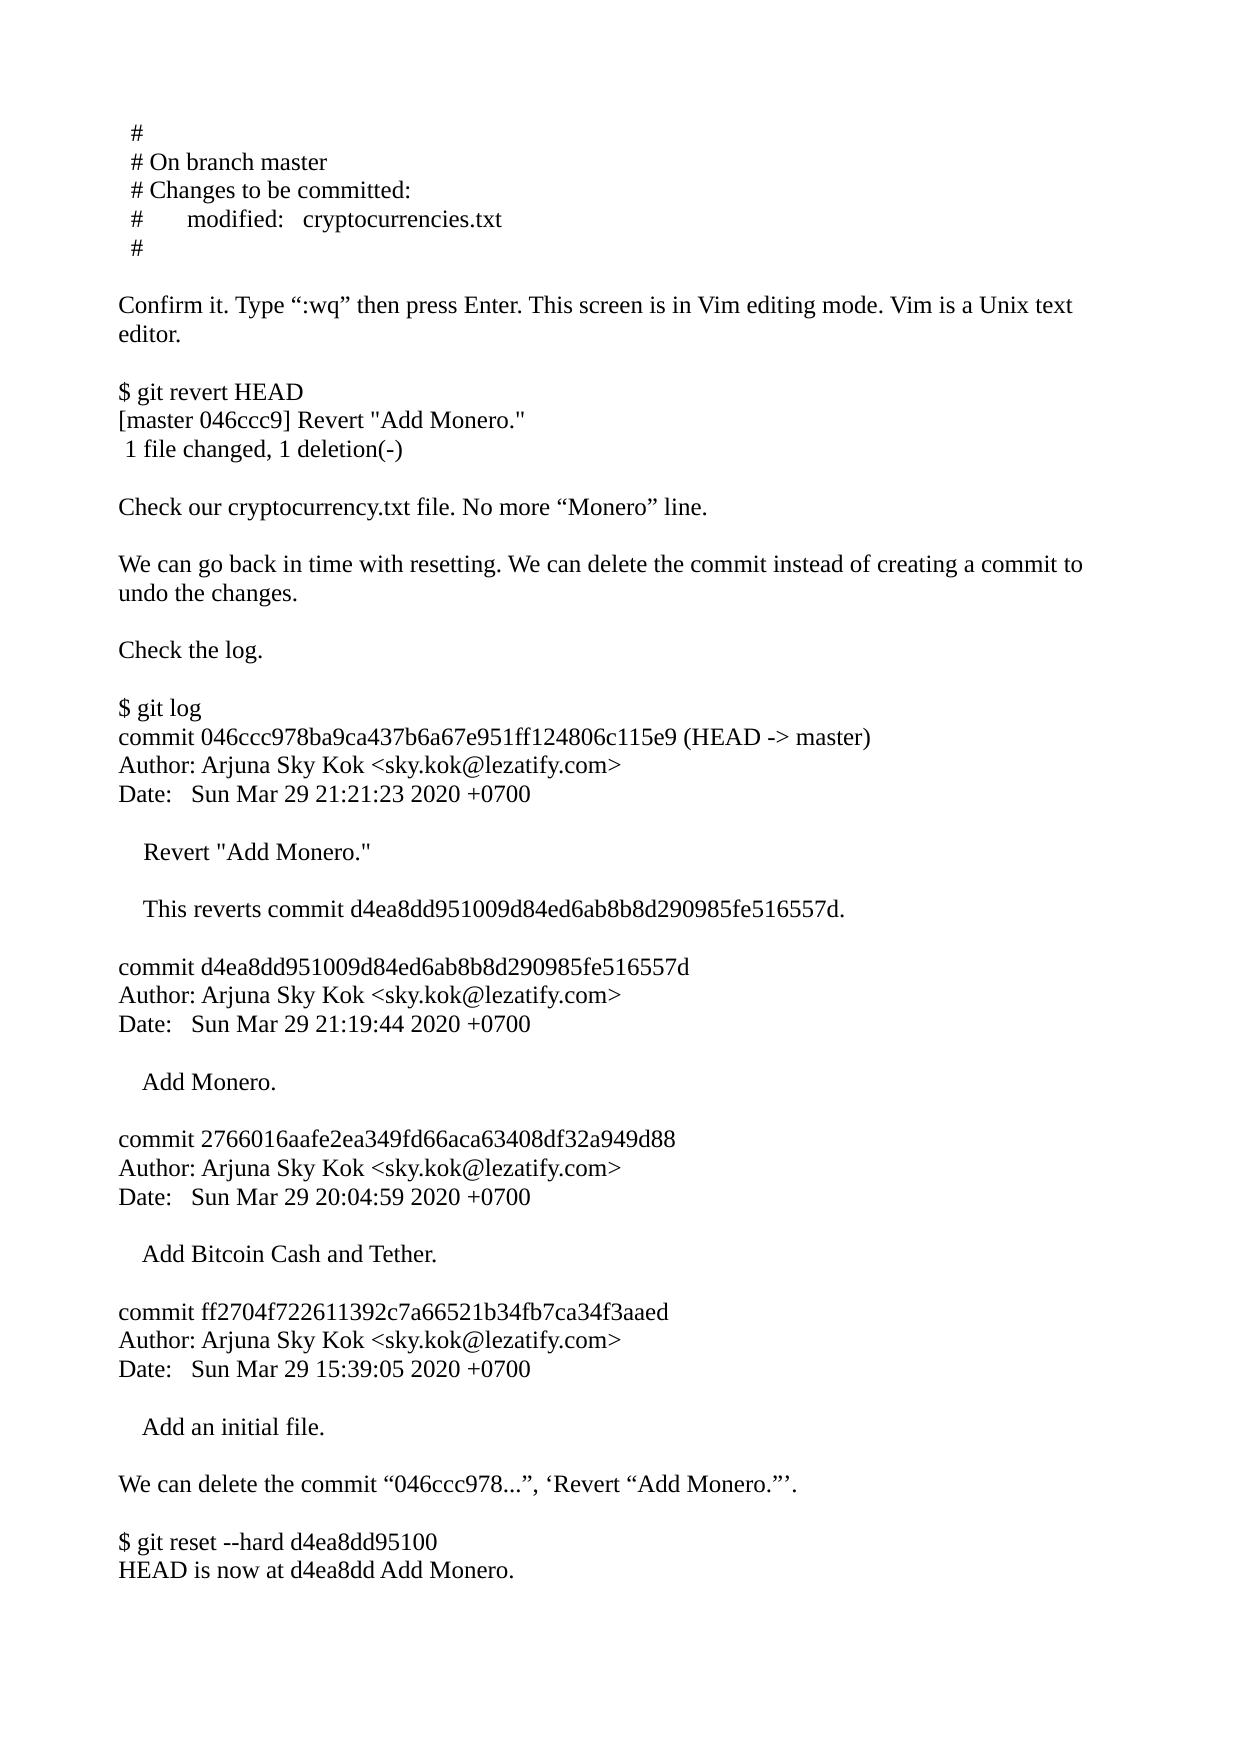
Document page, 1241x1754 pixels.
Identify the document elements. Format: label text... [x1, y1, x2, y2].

text Date: Sun Mar 29 21:21:23 2020 +0700 [118, 779, 1122, 808]
text # [118, 233, 1122, 262]
text Author: Arjuna Sky Kok <sky.kok@lezatify.com> [118, 1153, 1122, 1182]
text We can go back in time with resetting. We can delete the commit instead of creating a commit to undo the changes. [118, 549, 1122, 607]
text commit 046ccc978ba9ca437b6a67e951ff124806c115e9 (HEAD -> master) [118, 722, 1122, 751]
text Author: Arjuna Sky Kok <sky.kok@lezatify.com> [118, 981, 1122, 1009]
text Add Bitcoin Cash and Tether. [118, 1239, 1122, 1268]
text $ git reset --hard d4ea8dd95100 [118, 1527, 1122, 1556]
text Confirm it. Type “:wq” then press Enter. This screen is in Vim editing mode. Vim is a Unix text editor. [118, 291, 1122, 348]
text [master 046ccc9] Revert "Add Monero." [118, 406, 1122, 434]
text Check our cryptocurrency.txt file. No more “Monero” line. [118, 492, 1122, 521]
text Add an initial file. [118, 1412, 1122, 1441]
text commit d4ea8dd951009d84ed6ab8b8d290985fe516557d [118, 952, 1122, 981]
text # modified: cryptocurrencies.txt [118, 204, 1122, 233]
text # Changes to be committed: [118, 176, 1122, 204]
text Add Monero. [118, 1067, 1122, 1096]
text # [118, 118, 1122, 147]
text We can delete the commit “046ccc978...”, ‘Revert “Add Monero.”’. [118, 1469, 1122, 1498]
text Author: Arjuna Sky Kok <sky.kok@lezatify.com> [118, 751, 1122, 779]
text Check the log. [118, 636, 1122, 664]
text $ git log [118, 693, 1122, 722]
text Date: Sun Mar 29 15:39:05 2020 +0700 [118, 1354, 1122, 1383]
text # On branch master [118, 147, 1122, 176]
text Date: Sun Mar 29 20:04:59 2020 +0700 [118, 1182, 1122, 1211]
text commit 2766016aafe2ea349fd66aca63408df32a949d88 [118, 1124, 1122, 1153]
text Author: Arjuna Sky Kok <sky.kok@lezatify.com> [118, 1326, 1122, 1354]
text Date: Sun Mar 29 21:19:44 2020 +0700 [118, 1009, 1122, 1038]
text $ git revert HEAD [118, 377, 1122, 406]
text HEAD is now at d4ea8dd Add Monero. [118, 1556, 1122, 1584]
text Revert "Add Monero." [118, 837, 1122, 866]
text commit ff2704f722611392c7a66521b34fb7ca34f3aaed [118, 1297, 1122, 1326]
text This reverts commit d4ea8dd951009d84ed6ab8b8d290985fe516557d. [118, 894, 1122, 923]
text 1 file changed, 1 deletion(-) [118, 434, 1122, 463]
